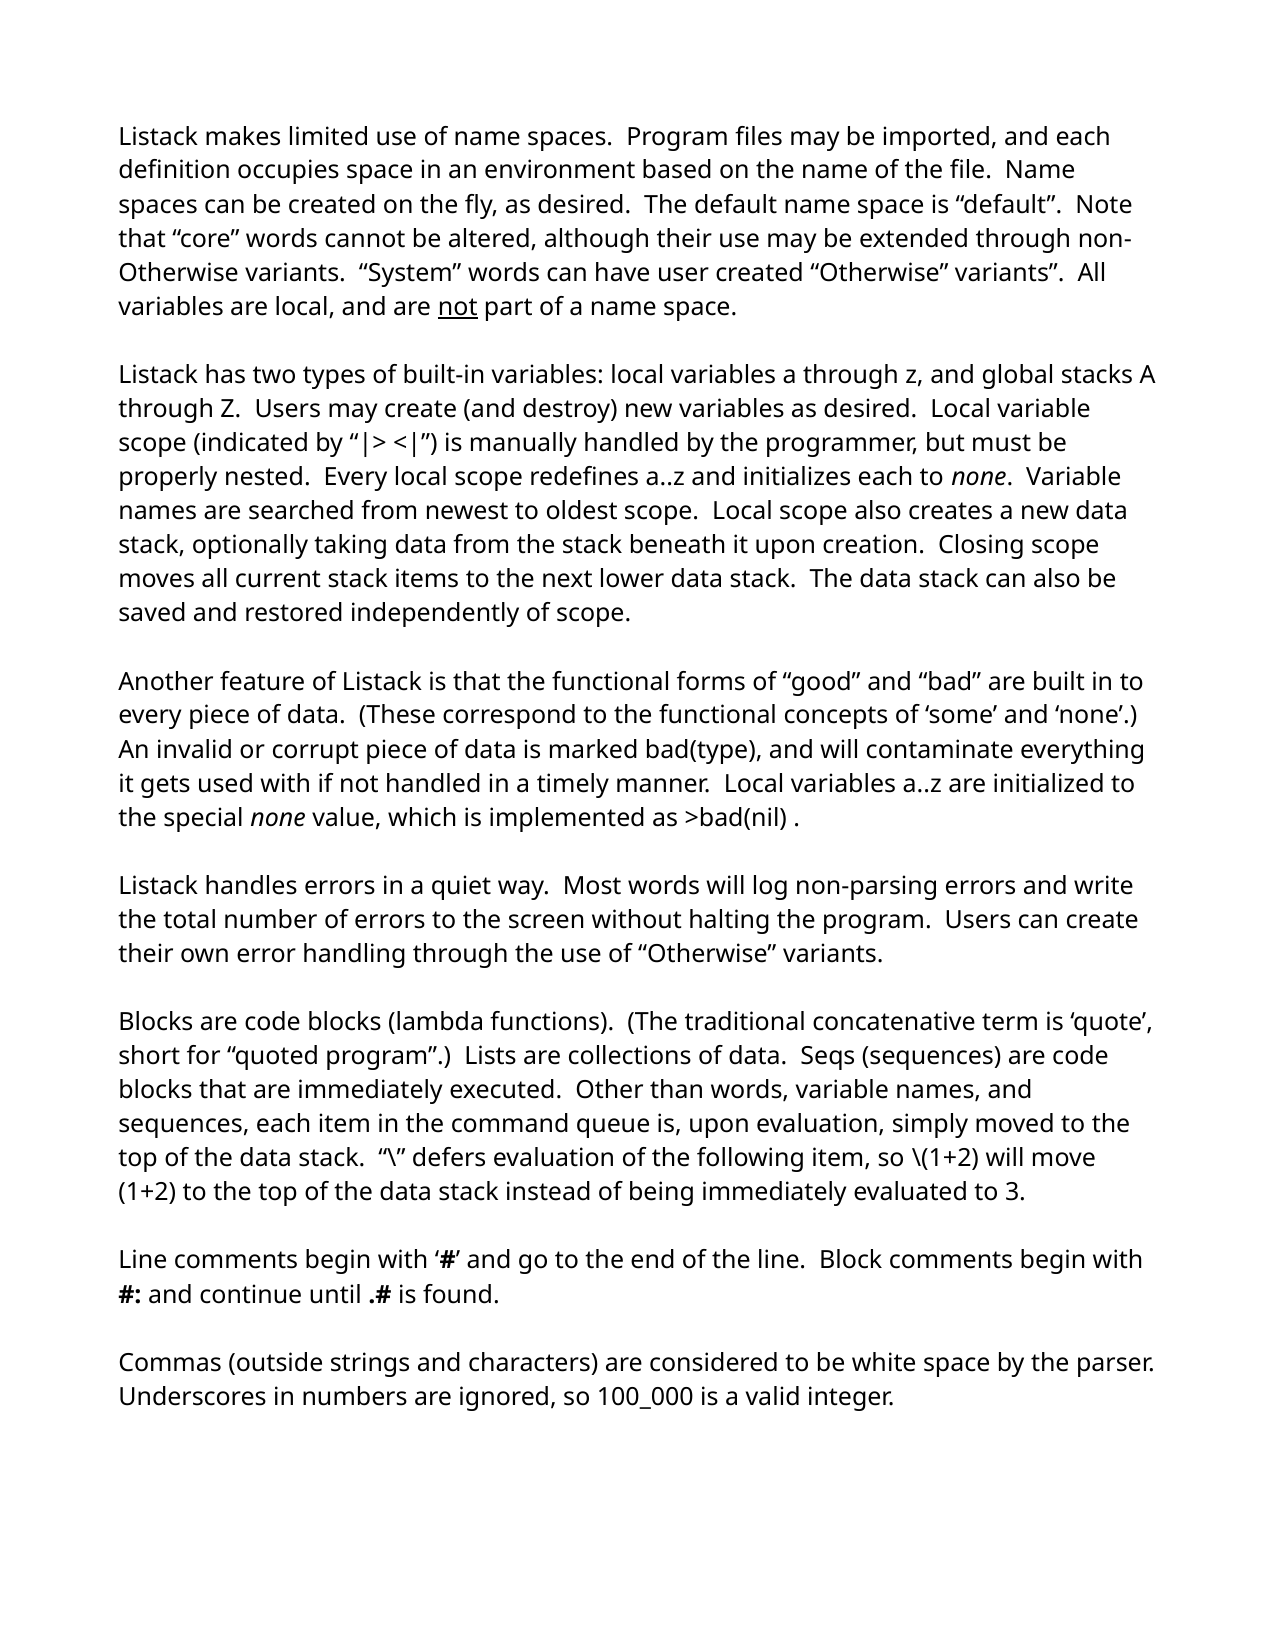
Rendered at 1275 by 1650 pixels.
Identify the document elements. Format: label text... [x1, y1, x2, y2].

text Listack has two types of built-in variables: local variables a through z, and global stacks A through Z. Users may create (and destroy) new variables as desired. Local variable scope (indicated by “|> <|”) is manually handled by the programmer, but must be properly nested. Every local scope redefines a..z and initializes each to none. Variable names are searched from newest to oldest scope. Local scope also creates a new data stack, optionally taking data from the stack beneath it upon creation. Closing scope moves all current stack items to the next lower data stack. The data stack can also be saved and restored independently of scope. [118, 357, 1157, 629]
text Another feature of Listack is that the functional forms of “good” and “bad” are built in to every piece of data. (These correspond to the functional concepts of ‘some’ and ‘none’.) An invalid or corrupt piece of data is marked bad(type), and will contaminate everything it gets used with if not handled in a timely manner. Local variables a..z are initialized to the special none value, which is implemented as >bad(nil) . [118, 663, 1157, 833]
text Blocks are code blocks (lambda functions). (The traditional concatenative term is ‘quote’, short for “quoted program”.) Lists are collections of data. Seqs (sequences) are code blocks that are immediately executed. Other than words, variable names, and sequences, each item in the command queue is, upon evaluation, simply moved to the top of the data stack. “\” defers evaluation of the following item, so \(1+2) will move (1+2) to the top of the data stack instead of being immediately evaluated to 3. [118, 1004, 1157, 1208]
text Line comments begin with ‘#’ and go to the end of the line. Block comments begin with #: and continue until .# is found. [118, 1242, 1157, 1310]
text Listack makes limited use of name spaces. Program files may be imported, and each definition occupies space in an environment based on the name of the file. Name spaces can be created on the fly, as desired. The default name space is “default”. Note that “core” words cannot be altered, although their use may be extended through non-Otherwise variants. “System” words can have user created “Otherwise” variants”. All variables are local, and are not part of a name space. [118, 118, 1157, 322]
text Listack handles errors in a quiet way. Most words will log non-parsing errors and write the total number of errors to the screen without halting the program. Users can create their own error handling through the use of “Otherwise” variants. [118, 867, 1157, 970]
text Commas (outside strings and characters) are considered to be white space by the parser. Underscores in numbers are ignored, so 100_000 is a valid integer. [118, 1344, 1157, 1412]
